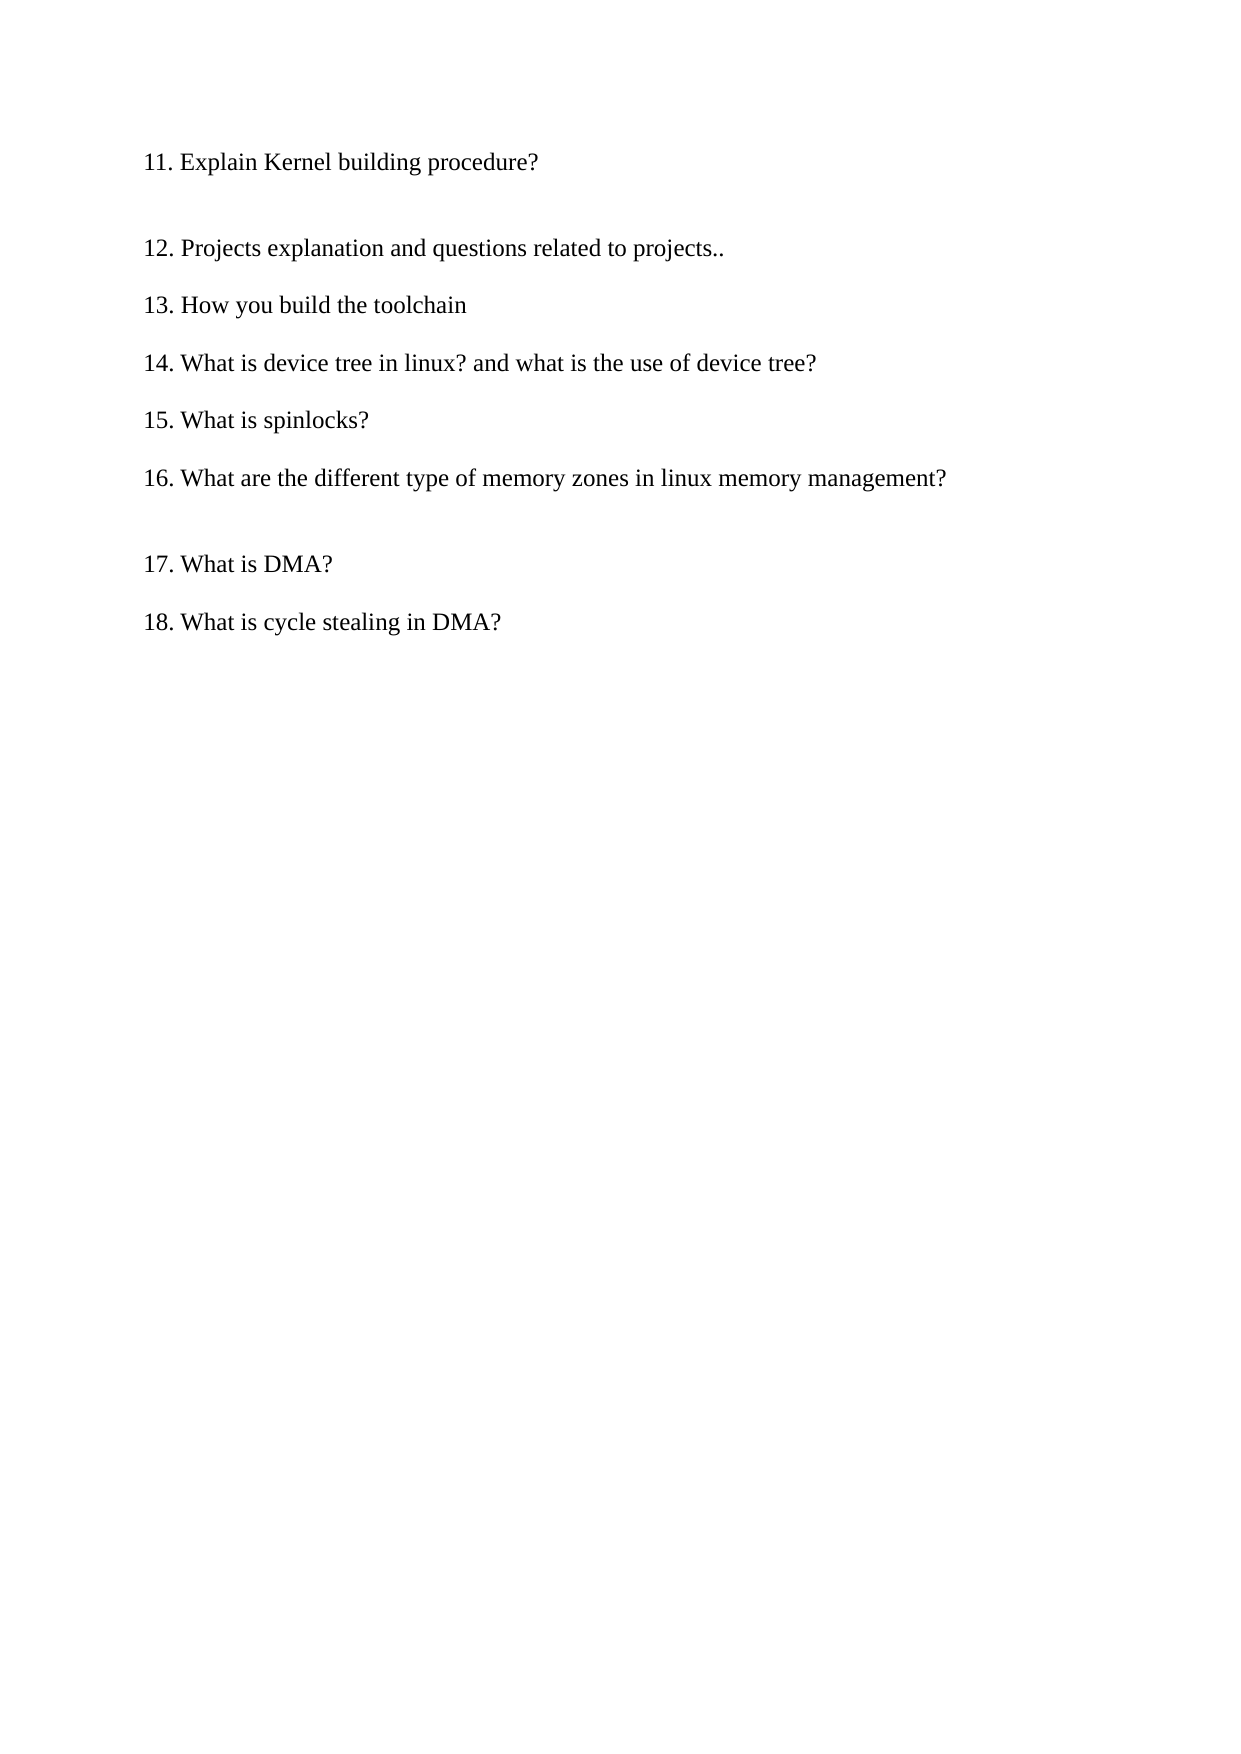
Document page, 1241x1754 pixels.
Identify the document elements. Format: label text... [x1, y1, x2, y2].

text 12. Projects explanation and questions related to projects.. [118, 204, 1122, 262]
text 18. What is cycle stealing in DMA? [118, 578, 1122, 636]
text 15. What is spinlocks? [118, 377, 1122, 434]
text 13. How you build the toolchain [118, 262, 1122, 319]
text 14. What is device tree in linux? and what is the use of device tree? [118, 319, 1122, 377]
text 11. Explain Kernel building procedure? [118, 118, 1122, 176]
text 16. What are the different type of memory zones in linux memory management? [118, 434, 1122, 492]
text 17. What is DMA? [118, 521, 1122, 578]
